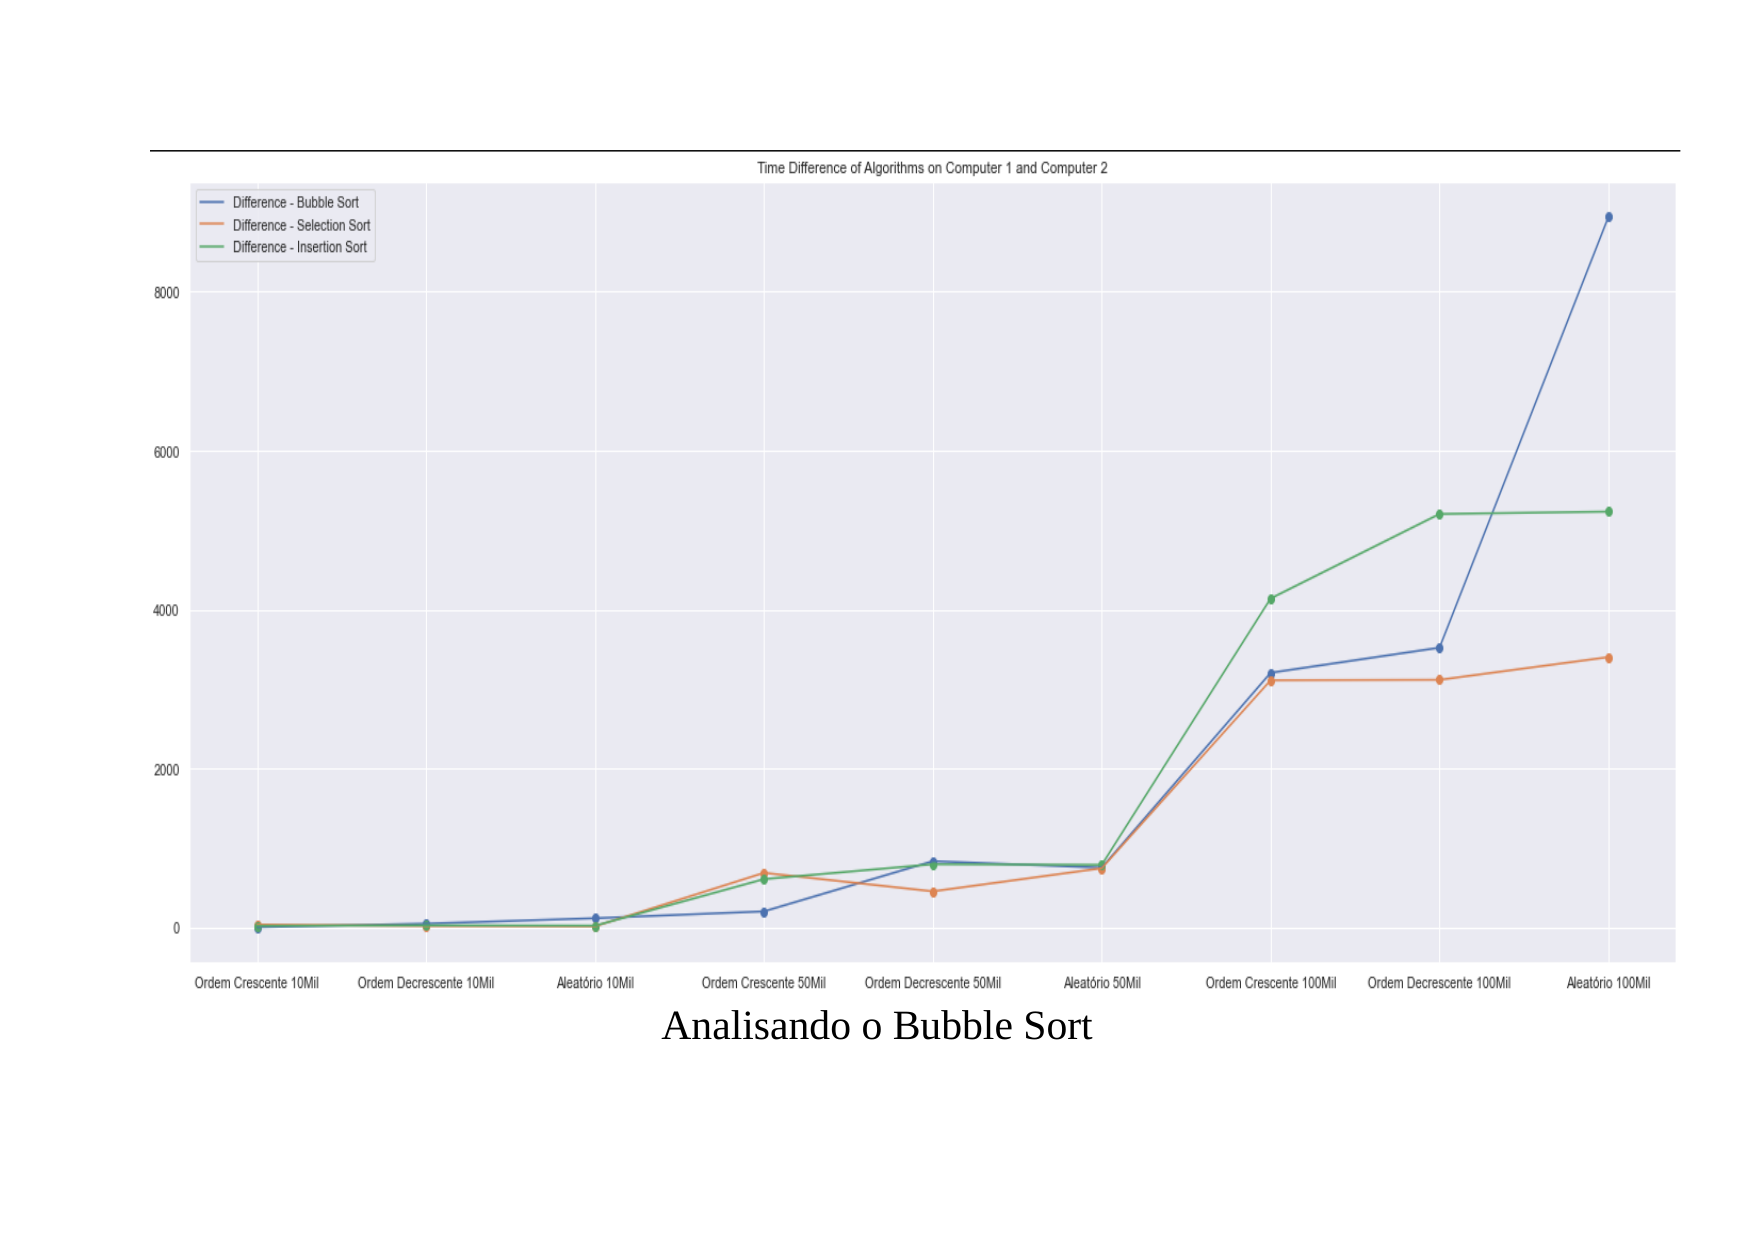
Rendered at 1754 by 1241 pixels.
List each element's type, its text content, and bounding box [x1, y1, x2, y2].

text Analisando o Bubble Sort [150, 1001, 1604, 1049]
picture [150, 150, 1681, 997]
